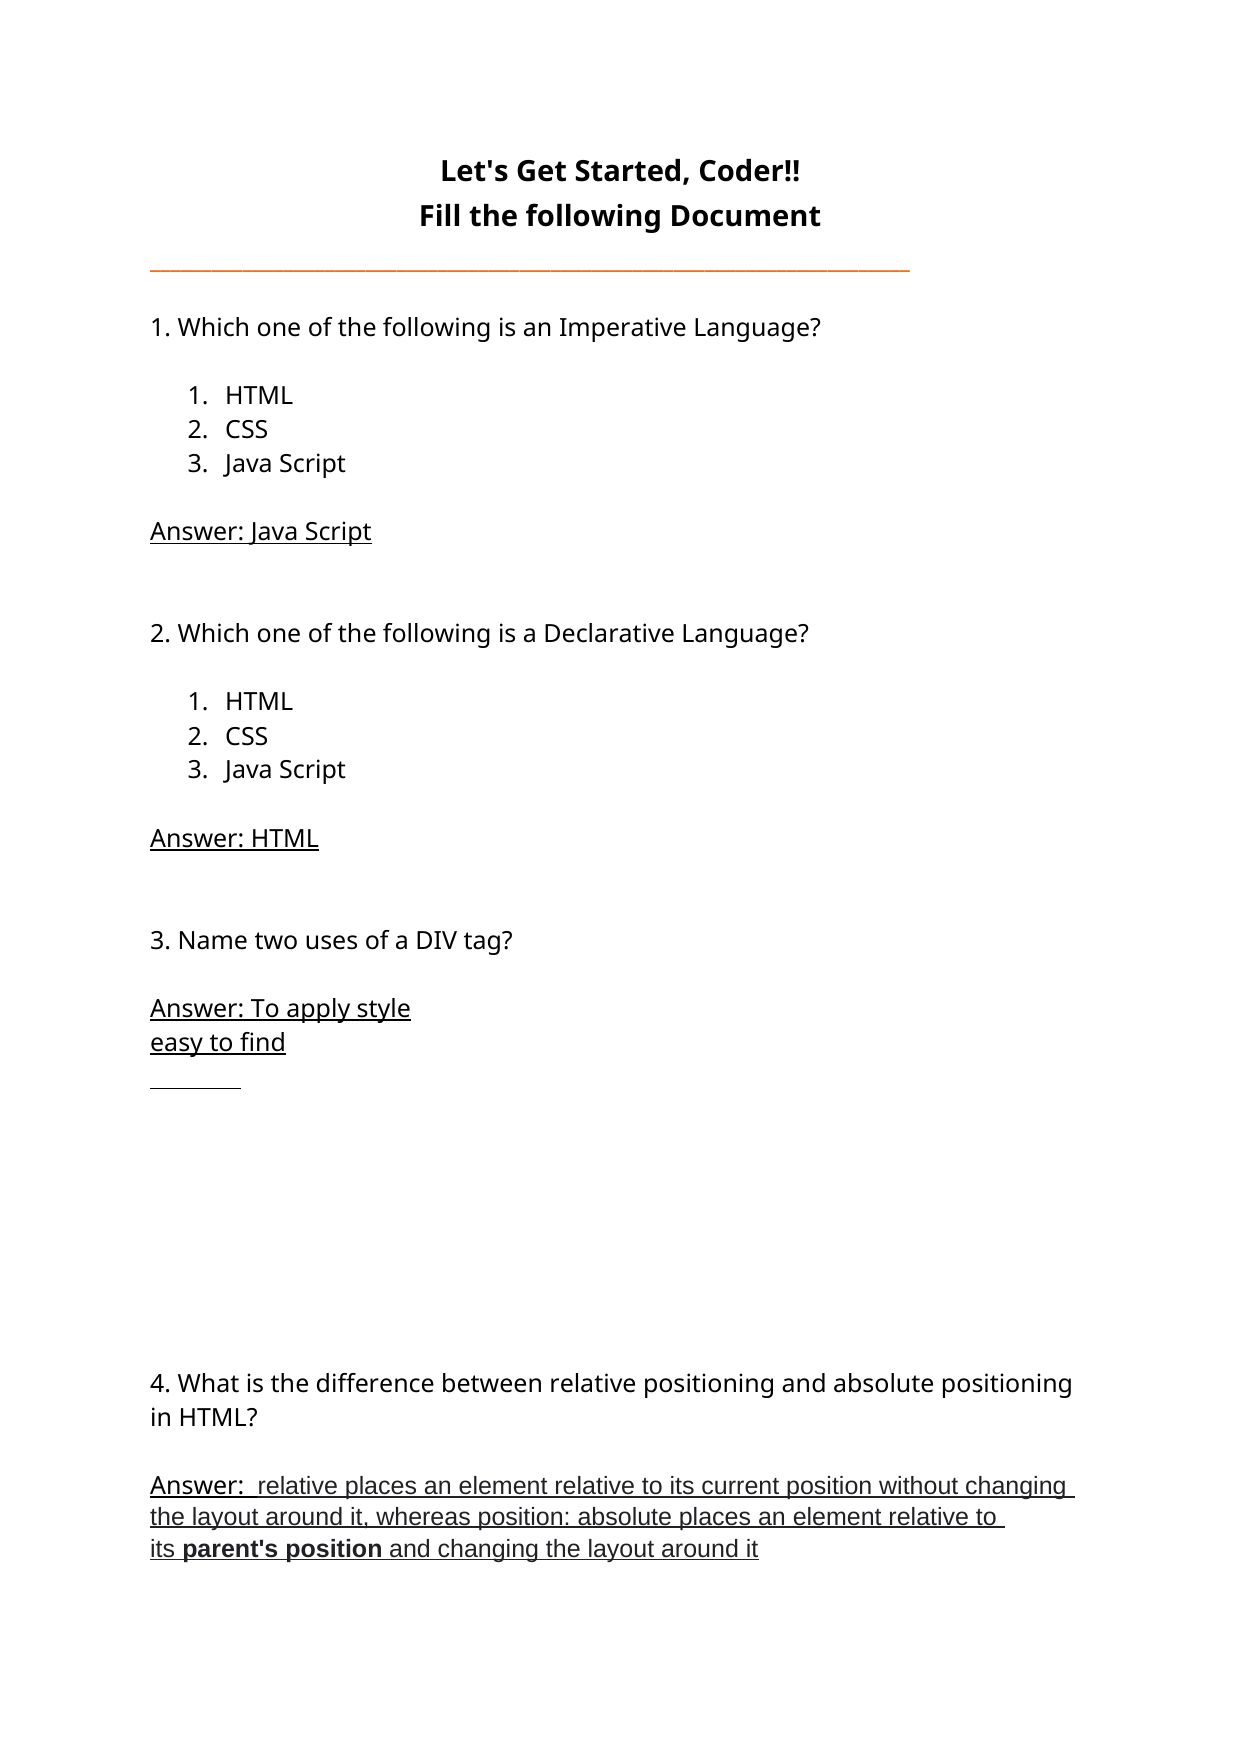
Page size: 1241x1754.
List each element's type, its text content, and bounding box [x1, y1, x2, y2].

list HTML [187, 377, 1090, 412]
list CSS [187, 412, 1090, 446]
list Java Script [187, 752, 1090, 786]
text Fill the following Document [150, 196, 1090, 235]
text Answer: HTML [150, 820, 1090, 854]
text 4. What is the difference between relative positioning and absolute positioning in HTML? [150, 1365, 1090, 1433]
list HTML [187, 684, 1090, 718]
text easy to find [150, 1025, 1090, 1059]
text __________________________________________________________________________ [150, 241, 1090, 275]
text Answer: Java Script [150, 514, 1090, 548]
text Answer: To apply style [150, 991, 1090, 1025]
text Answer: relative places an element relative to its current position without changing the layout around it, whereas position: absolute places an element relative to its parent's position and changing the layout around it [150, 1467, 1090, 1564]
text 1. Which one of the following is an Imperative Language? [150, 309, 1090, 343]
text 3. Name two uses of a DIV tag? [150, 922, 1090, 957]
text 2. Which one of the following is a Declarative Language? [150, 616, 1090, 650]
text Let's Get Started, Coder!! [150, 150, 1090, 190]
list Java Script [187, 446, 1090, 480]
list CSS [187, 718, 1090, 752]
